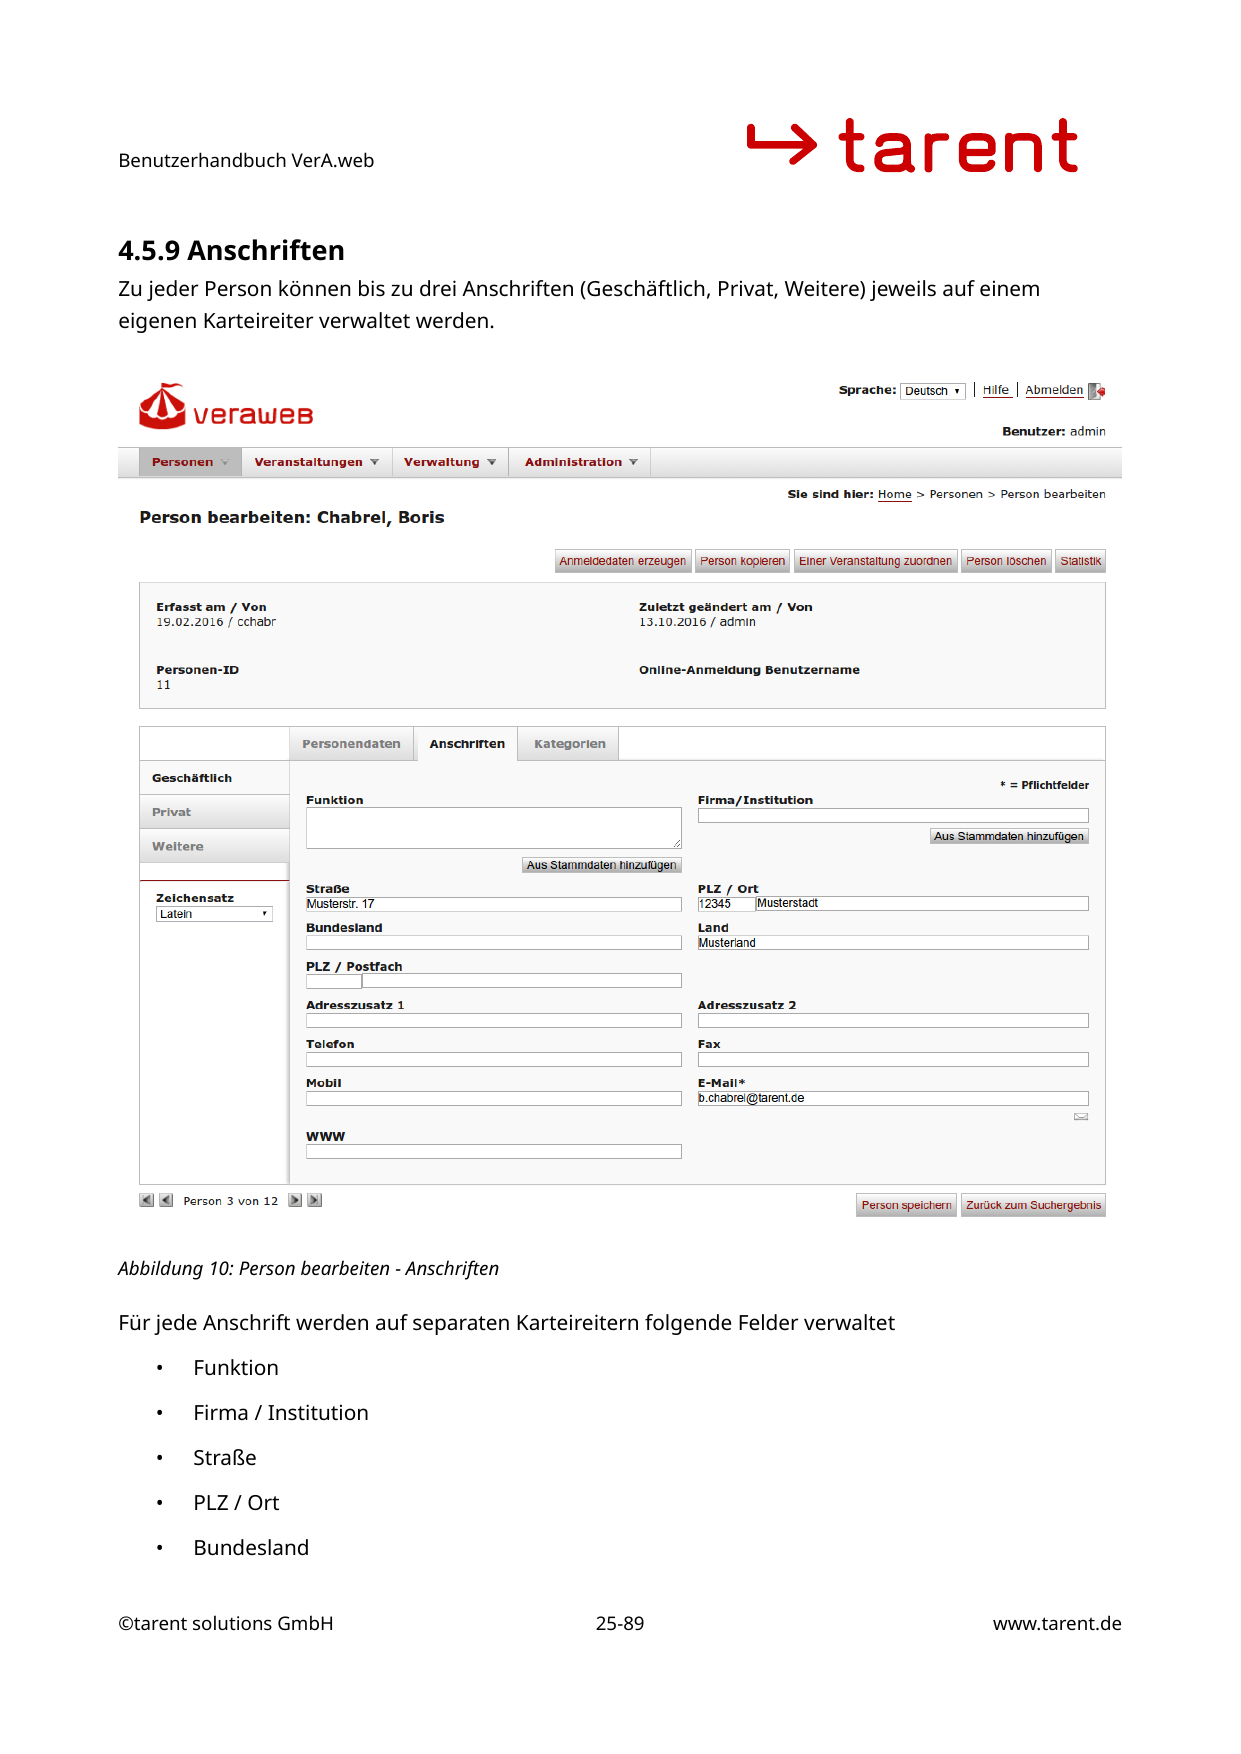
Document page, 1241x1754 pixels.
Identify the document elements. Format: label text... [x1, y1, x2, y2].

subtitle Anschriften [118, 232, 1122, 268]
picture [118, 375, 1122, 1228]
text [118, 352, 1122, 375]
text Zu jeder Person können bis zu drei Anschriften (Geschäftlich, Privat, Weitere) jeweils auf einem eigenen Karteireiter verwaltet werden. [118, 274, 1122, 335]
list PLZ / Ort [156, 1488, 1122, 1517]
text Für jede Anschrift werden auf separaten Karteireitern folgende Felder verwaltet [118, 1281, 1122, 1337]
list Bundesland [156, 1533, 1122, 1562]
list Funktion [156, 1353, 1122, 1382]
list Straße [156, 1443, 1122, 1472]
list Firma / Institution [156, 1398, 1122, 1427]
text Abbildung 10: Person bearbeiten - Anschriften [118, 1228, 1122, 1281]
